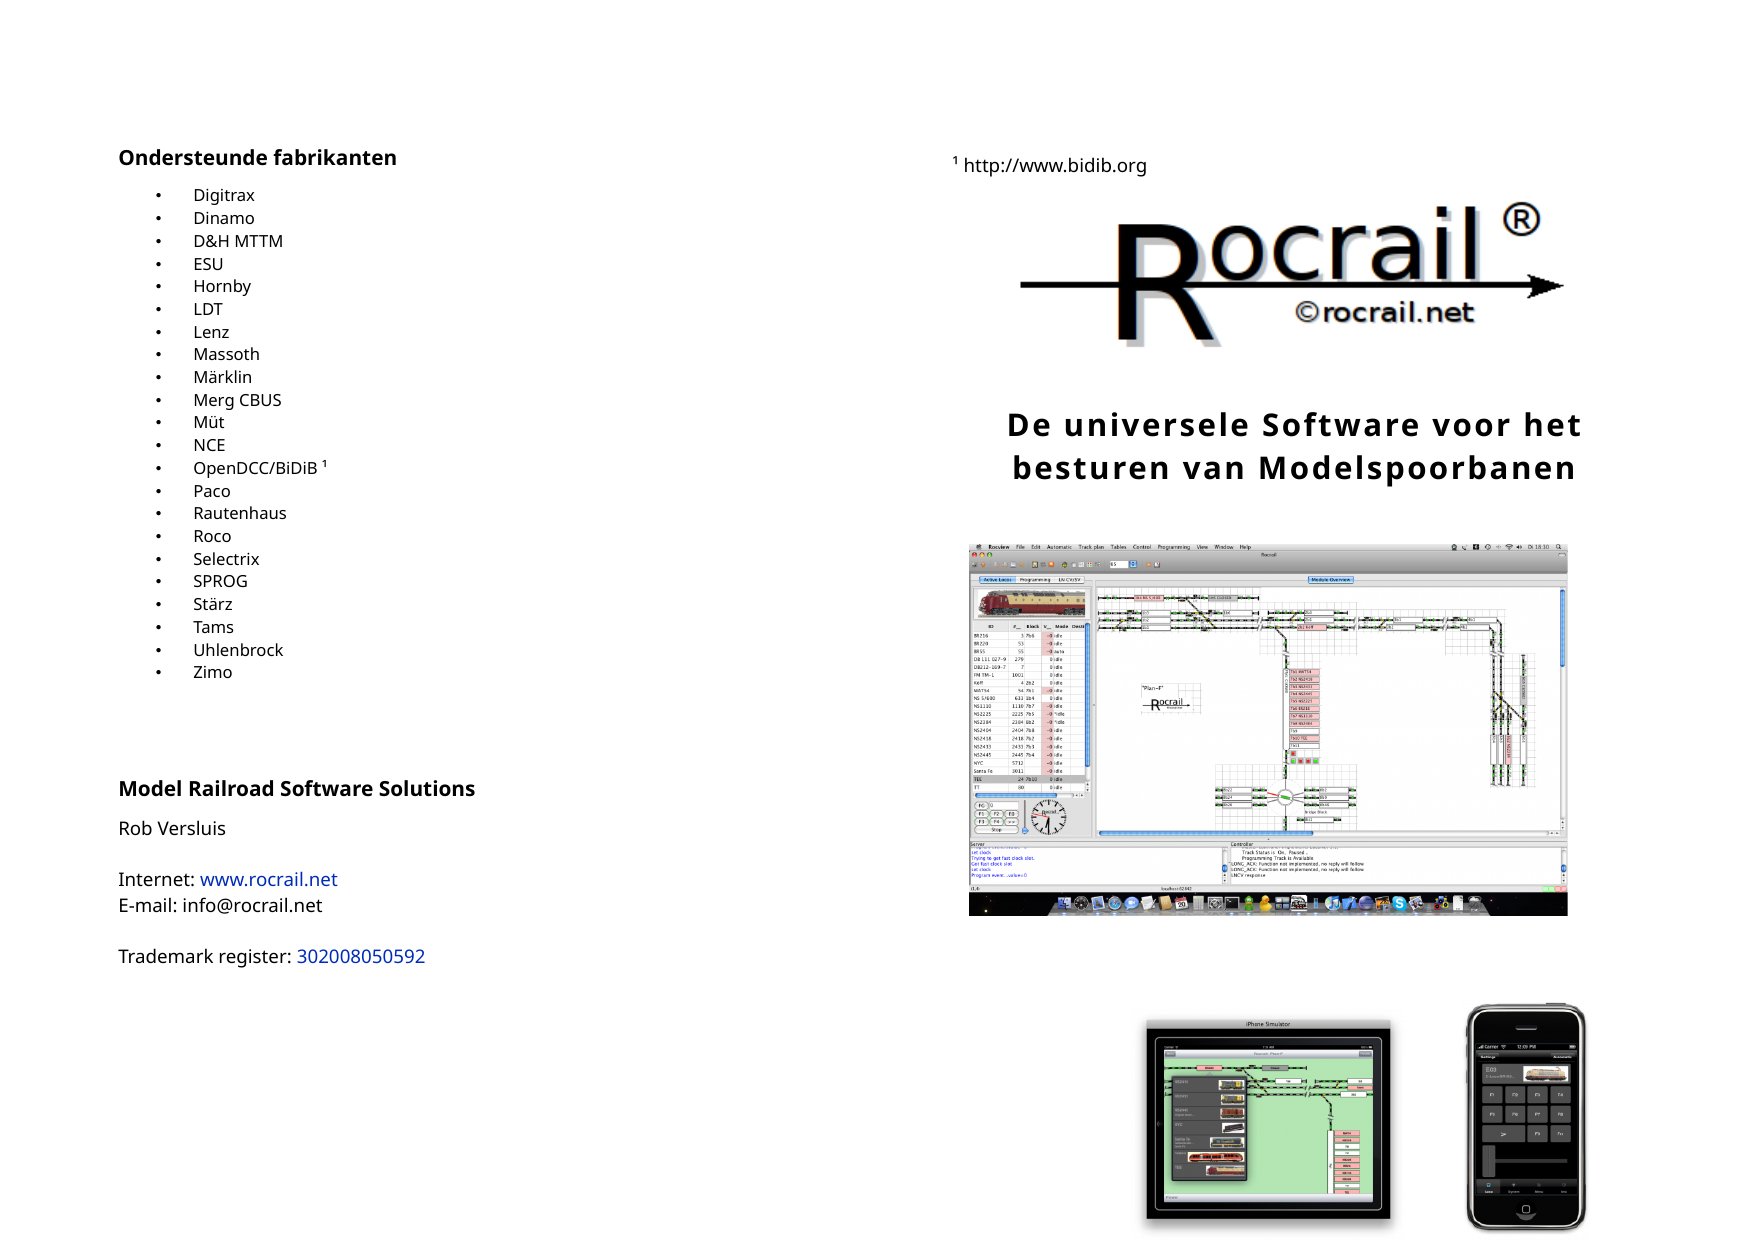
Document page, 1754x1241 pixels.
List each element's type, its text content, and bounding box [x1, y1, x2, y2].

picture [969, 544, 1568, 916]
list Lenz [156, 320, 802, 343]
list NCE [156, 434, 802, 457]
list Selectrix [156, 547, 802, 570]
text Rob Versluis Internet: www.rocrail.net E-mail: info@rocrail.net Trademark register: 302008050592 [118, 816, 802, 969]
list LDT [156, 298, 802, 320]
list Tams [156, 616, 802, 638]
picture [1005, 189, 1575, 359]
list Massoth [156, 343, 802, 366]
list Paco [156, 479, 802, 502]
text ¹ http://www.bidib.org [952, 152, 1636, 178]
list D&H MTTM [156, 229, 802, 252]
list Zimo [156, 661, 802, 684]
text De universele Software voor het besturen van Modelspoorbanen [952, 403, 1636, 488]
list Stärz [156, 593, 802, 616]
subtitle Model Railroad Software Solutions [118, 774, 802, 803]
list OpenDCC/BiDiB ¹ [156, 457, 802, 479]
list Hornby [156, 275, 802, 298]
list Digitrax [156, 184, 802, 207]
picture [1131, 1009, 1406, 1241]
list SPROG [156, 570, 802, 593]
list Müt [156, 411, 802, 434]
list Merg CBUS [156, 388, 802, 411]
list ESU [156, 252, 802, 275]
list Dinamo [156, 207, 802, 229]
subtitle Ondersteunde fabrikanten [118, 143, 802, 172]
list Märklin [156, 366, 802, 388]
picture [1461, 1000, 1591, 1241]
list Uhlenbrock [156, 638, 802, 661]
list Roco [156, 525, 802, 547]
list Rautenhaus [156, 502, 802, 525]
